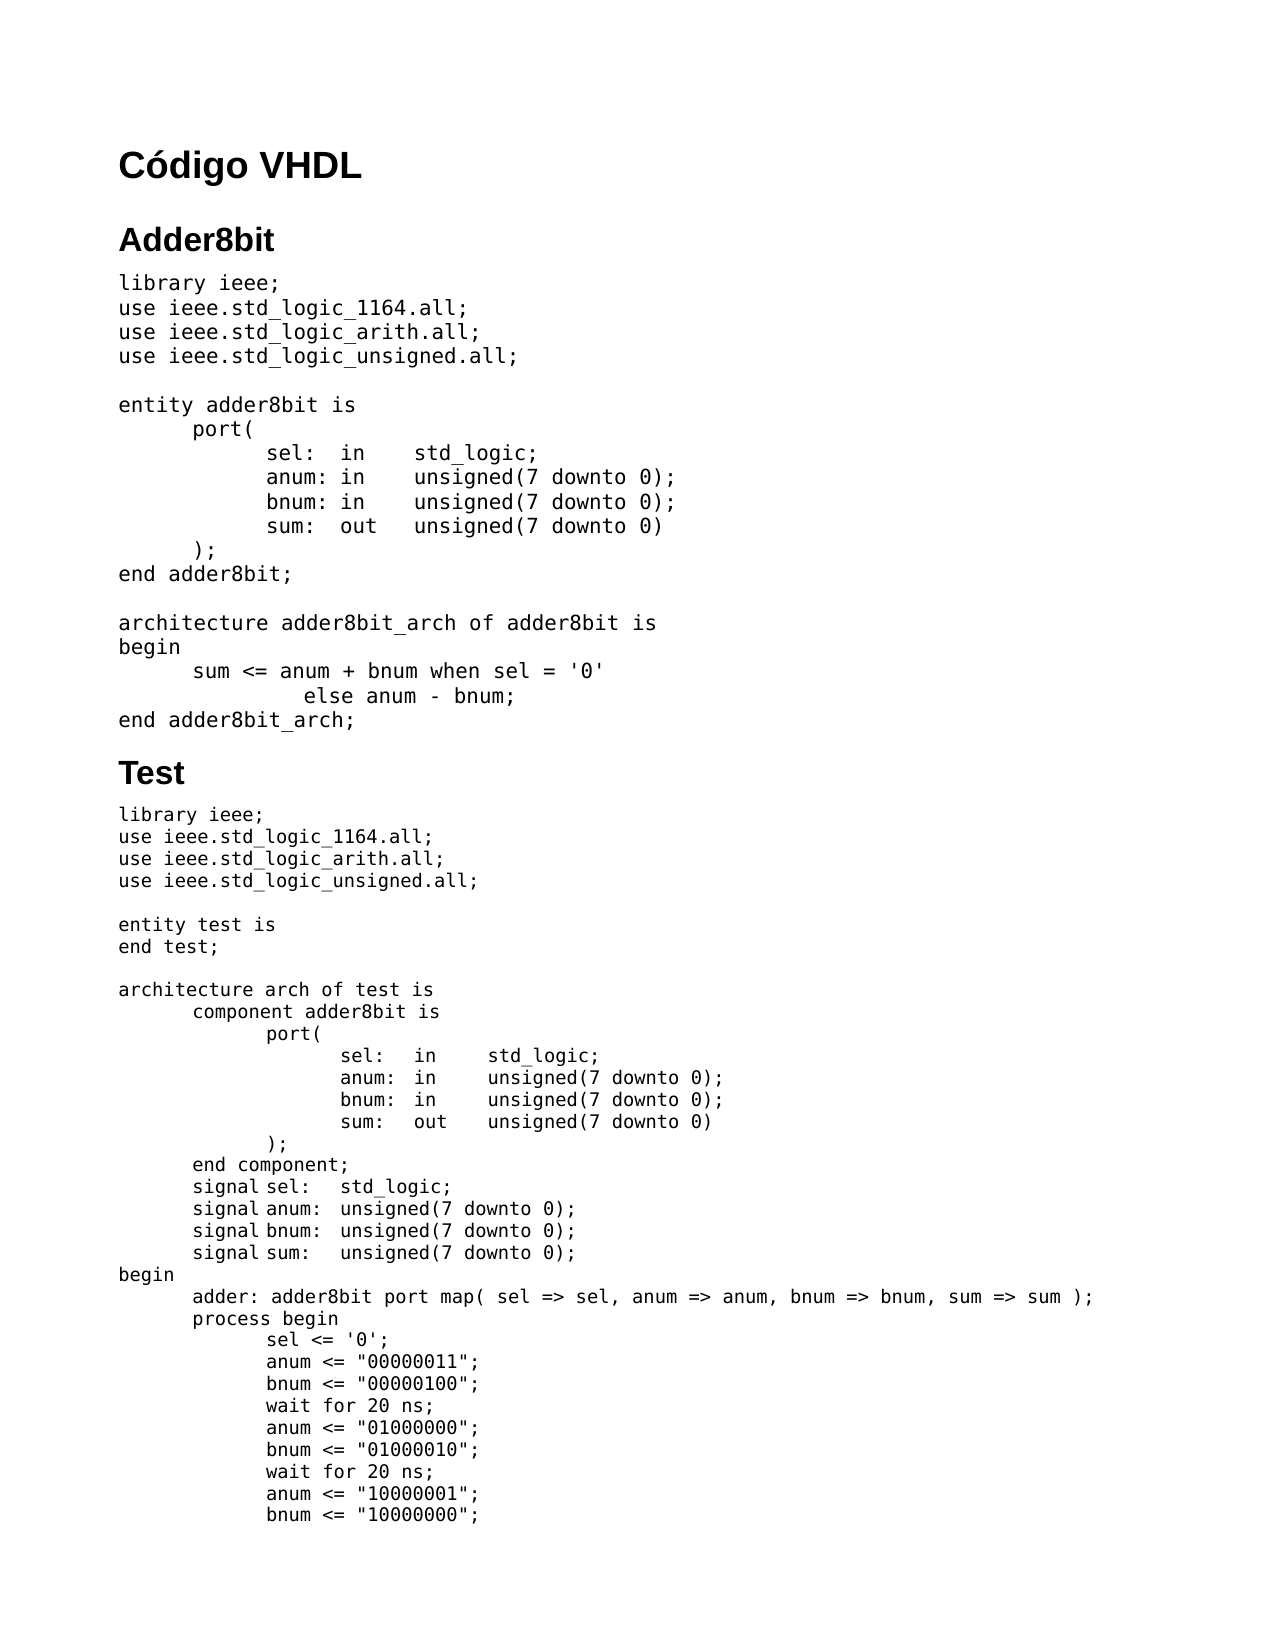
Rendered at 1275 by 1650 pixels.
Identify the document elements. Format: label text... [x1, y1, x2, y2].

text anum: in unsigned(7 downto 0); [118, 1067, 1157, 1089]
text bnum <= "10000000"; [118, 1504, 1157, 1526]
text end test; [118, 936, 1157, 957]
text bnum: in unsigned(7 downto 0); [118, 1089, 1157, 1111]
text sel: in std_logic; [118, 1045, 1157, 1067]
text anum <= "01000000"; [118, 1417, 1157, 1439]
text signal sel: std_logic; [118, 1176, 1157, 1198]
text anum <= "00000011"; [118, 1351, 1157, 1373]
text use ieee.std_logic_unsigned.all; [118, 344, 1157, 368]
text entity test is [118, 914, 1157, 936]
text anum: in unsigned(7 downto 0); [118, 465, 1157, 490]
text use ieee.std_logic_1164.all; [118, 826, 1157, 848]
text process begin [118, 1307, 1157, 1329]
text use ieee.std_logic_1164.all; [118, 296, 1157, 320]
text adder: adder8bit port map( sel => sel, anum => anum, bnum => bnum, sum => sum ); [118, 1286, 1157, 1307]
text port( [118, 417, 1157, 441]
text signal sum: unsigned(7 downto 0); [118, 1242, 1157, 1264]
text component adder8bit is [118, 1001, 1157, 1023]
text end adder8bit_arch; [118, 708, 1157, 732]
text signal bnum: unsigned(7 downto 0); [118, 1220, 1157, 1242]
text anum <= "10000001"; [118, 1482, 1157, 1504]
subtitle Test [118, 753, 1157, 792]
text port( [118, 1023, 1157, 1045]
text bnum <= "00000100"; [118, 1373, 1157, 1395]
text sum: out unsigned(7 downto 0) [118, 1111, 1157, 1132]
text wait for 20 ns; [118, 1461, 1157, 1482]
text begin [118, 1264, 1157, 1286]
text wait for 20 ns; [118, 1395, 1157, 1417]
text sum: out unsigned(7 downto 0) [118, 514, 1157, 538]
text bnum <= "01000010"; [118, 1439, 1157, 1461]
text entity adder8bit is [118, 393, 1157, 417]
text begin [118, 635, 1157, 659]
text ); [118, 538, 1157, 562]
text library ieee; [118, 271, 1157, 296]
subtitle Código VHDL [118, 143, 1157, 187]
text sum <= anum + bnum when sel = '0' [118, 659, 1157, 684]
text use ieee.std_logic_arith.all; [118, 320, 1157, 344]
text architecture arch of test is [118, 979, 1157, 1001]
text ); [118, 1132, 1157, 1154]
text sel <= '0'; [118, 1329, 1157, 1351]
text bnum: in unsigned(7 downto 0); [118, 490, 1157, 514]
text use ieee.std_logic_unsigned.all; [118, 870, 1157, 892]
text use ieee.std_logic_arith.all; [118, 848, 1157, 870]
text else anum - bnum; [118, 684, 1157, 708]
text end component; [118, 1154, 1157, 1176]
text end adder8bit; [118, 562, 1157, 587]
subtitle Adder8bit [118, 220, 1157, 259]
text architecture adder8bit_arch of adder8bit is [118, 611, 1157, 635]
text sel: in std_logic; [118, 441, 1157, 465]
text signal anum: unsigned(7 downto 0); [118, 1198, 1157, 1220]
text library ieee; [118, 804, 1157, 826]
